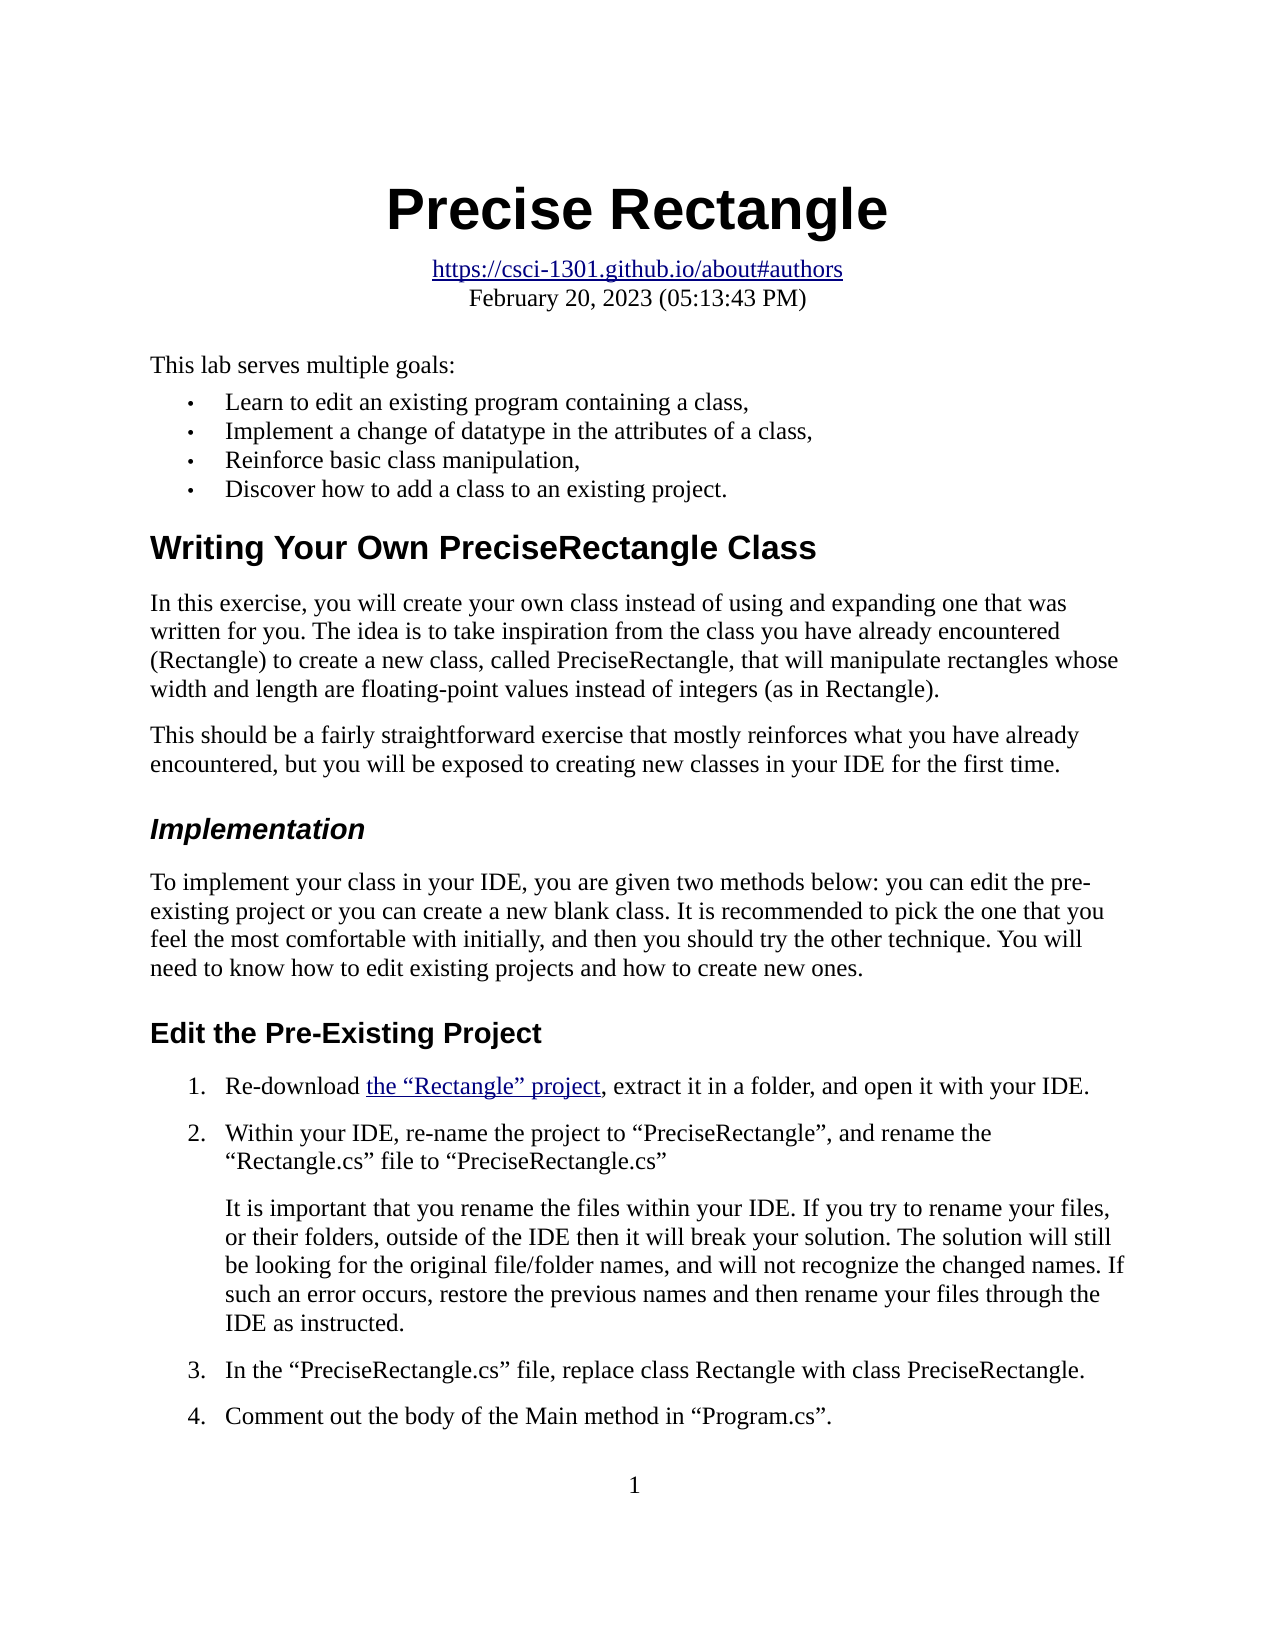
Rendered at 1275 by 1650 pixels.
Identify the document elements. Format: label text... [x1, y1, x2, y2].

list Learn to edit an existing program containing a class, [187, 387, 1125, 416]
subtitle Edit the Pre-Existing Project [150, 1016, 1125, 1049]
text To implement your class in your IDE, you are given two methods below: you can edit the pre-existing project or you can create a new blank class. It is recommended to pick the one that you feel the most comfortable with initially, and then you should try the other technique. You will need to know how to edit existing projects and how to create new ones. [150, 867, 1125, 982]
list Re-download the “Rectangle” project, extract it in a folder, and open it with your IDE. [187, 1071, 1125, 1100]
list It is important that you rename the files within your IDE. If you try to rename your files, or their folders, outside of the IDE then it will break your solution. The solution will still be looking for the original file/folder names, and will not recognize the changed names. If such an error occurs, restore the previous names and then rename your files through the IDE as instructed. [187, 1193, 1125, 1337]
text In this exercise, you will create your own class instead of using and expanding one that was written for you. The idea is to take inspiration from the class you have already encountered (Rectangle) to create a new class, called PreciseRectangle, that will manipulate rectangles whose width and length are floating-point values instead of integers (as in Rectangle). [150, 588, 1125, 703]
subtitle Implementation [150, 812, 1125, 846]
text This lab serves multiple goals: [150, 350, 1125, 378]
list Comment out the body of the Main method in “Program.cs”. [187, 1401, 1125, 1430]
text This should be a fairly straightforward exercise that mostly reinforces what you have already encountered, but you will be exposed to creating new classes in your IDE for the first time. [150, 721, 1125, 778]
text https://csci-1301.github.io/about#authors [150, 254, 1125, 283]
list In the “PreciseRectangle.cs” file, replace class Rectangle with class PreciseRectangle. [187, 1355, 1125, 1383]
title Precise Rectangle [150, 175, 1125, 242]
subtitle Writing Your Own PreciseRectangle Class [150, 527, 1125, 566]
list Reinforce basic class manipulation, [187, 445, 1125, 474]
list Within your IDE, re-name the project to “PreciseRectangle”, and rename the “Rectangle.cs” file to “PreciseRectangle.cs” [187, 1118, 1125, 1175]
list Implement a change of datatype in the attributes of a class, [187, 416, 1125, 445]
list Discover how to add a class to an existing project. [187, 474, 1125, 502]
text February 20, 2023 (05:13:43 PM) [150, 283, 1125, 312]
